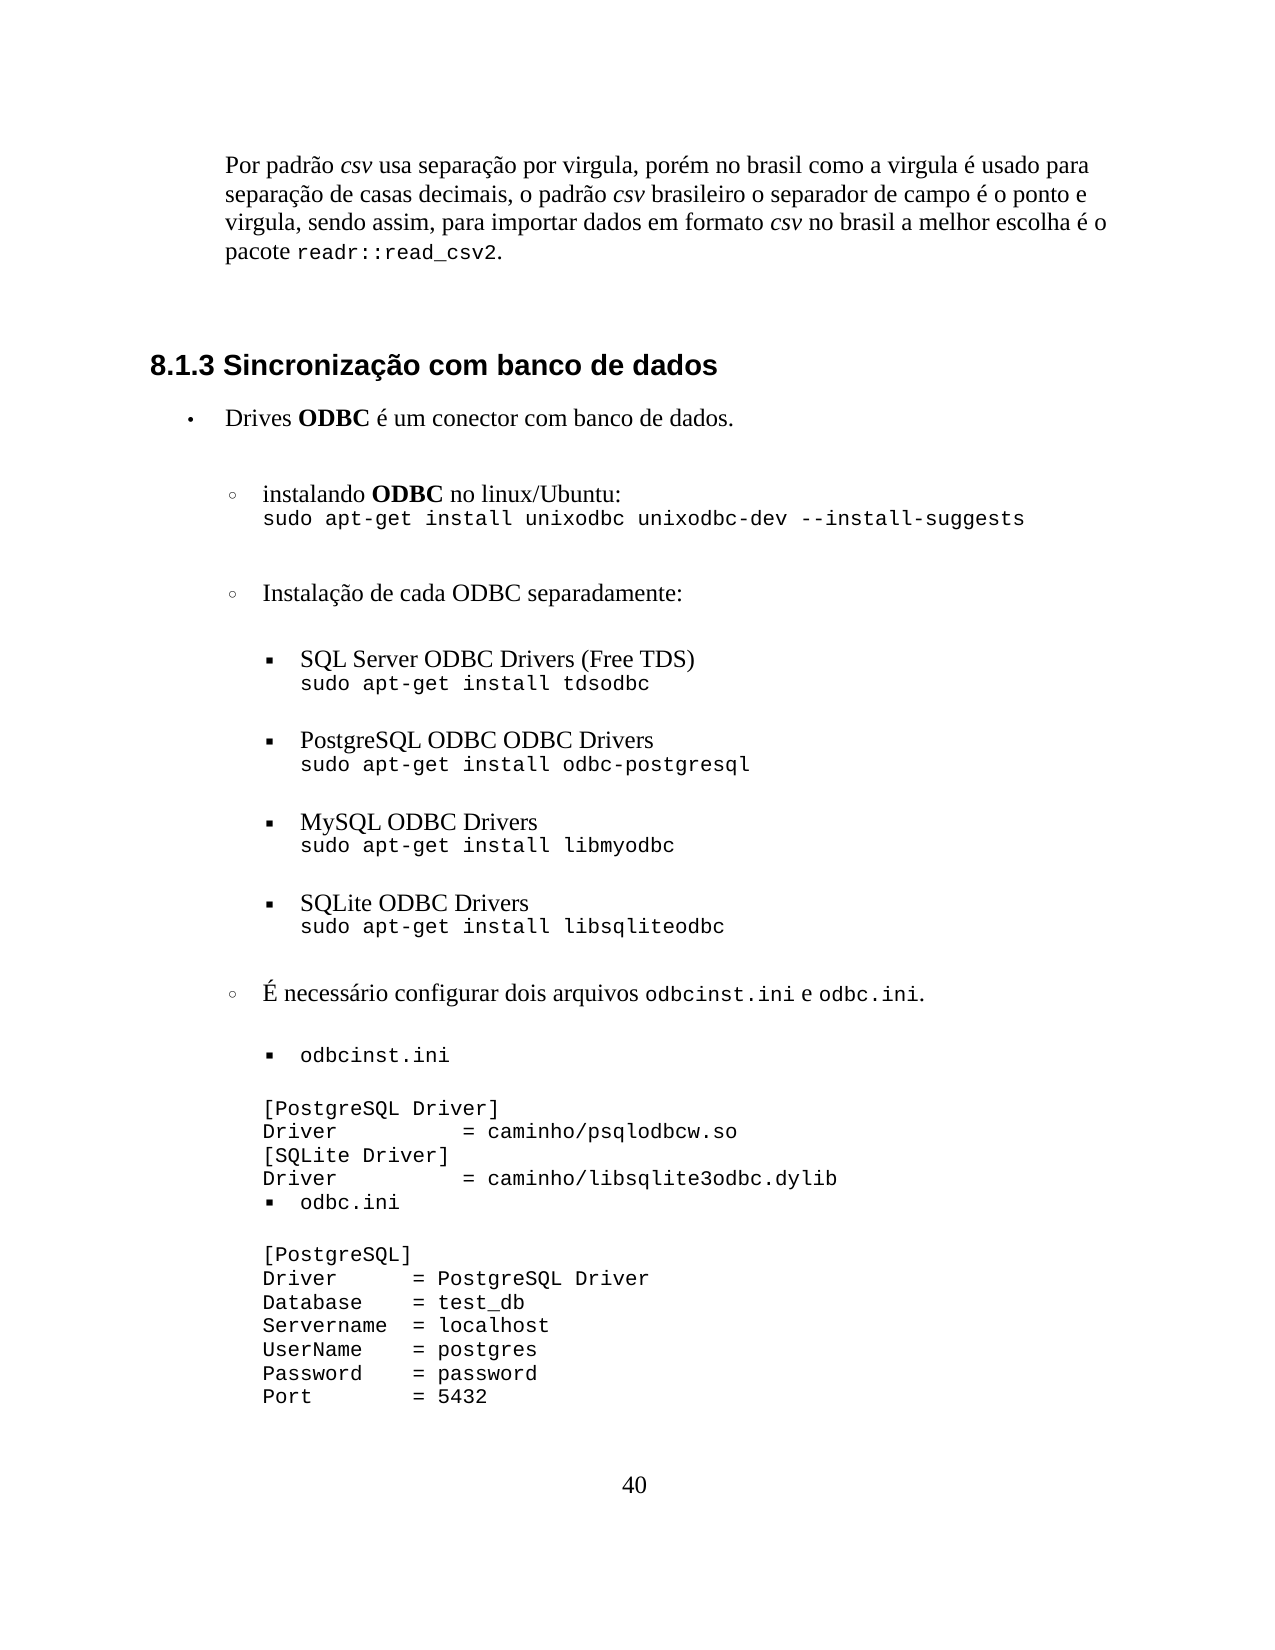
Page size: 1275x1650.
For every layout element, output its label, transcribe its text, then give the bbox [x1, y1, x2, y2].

list odbcinst.ini [262, 1045, 1125, 1097]
list [PostgreSQL Driver] [225, 1097, 1125, 1121]
list MySQL ODBC Drivers sudo apt-get install libmyodbc [262, 807, 1125, 888]
list PostgreSQL ODBC ODBC Drivers sudo apt-get install odbc-postgresql [262, 725, 1125, 807]
list Instalação de cada ODBC separadamente: [225, 578, 1125, 635]
list Driver = PostgreSQL Driver [225, 1268, 1125, 1292]
list SQL Server ODBC Drivers (Free TDS) sudo apt-get install tdsodbc [262, 644, 1125, 725]
subtitle 8.1.3 Sincronização com banco de dados [150, 348, 1125, 382]
list Drives ODBC é um conector com banco de dados. [187, 403, 1125, 461]
list instalando ODBC no linux/Ubuntu: sudo apt-get install unixodbc unixodbc-dev --install-suggests [225, 479, 1125, 560]
list Password = password [225, 1363, 1125, 1386]
list [SQLite Driver] [225, 1145, 1125, 1168]
list Servername = localhost [225, 1315, 1125, 1339]
list odbc.ini [262, 1192, 1125, 1244]
list Driver = caminho/psqlodbcw.so [225, 1121, 1125, 1145]
list Database = test_db [225, 1292, 1125, 1315]
list UserName = postgres [225, 1339, 1125, 1363]
list Port = 5432 [225, 1386, 1125, 1410]
list [PostgreSQL] [225, 1244, 1125, 1268]
list Observação: Por padrão csv usa separação por virgula, porém no brasil como a virgula é usado para separação de casas decimais, o padrão csv brasileiro o separador de campo é o ponto e virgula, sendo assim, para importar dados em formato csv no brasil a melhor escolha é o pacote readr::read_csv2. [187, 150, 1125, 294]
list É necessário configurar dois arquivos odbcinst.ini e odbc.ini. [225, 978, 1125, 1036]
list SQLite ODBC Drivers sudo apt-get install libsqliteodbc [262, 888, 1125, 969]
list Driver = caminho/libsqlite3odbc.dylib [225, 1168, 1125, 1192]
